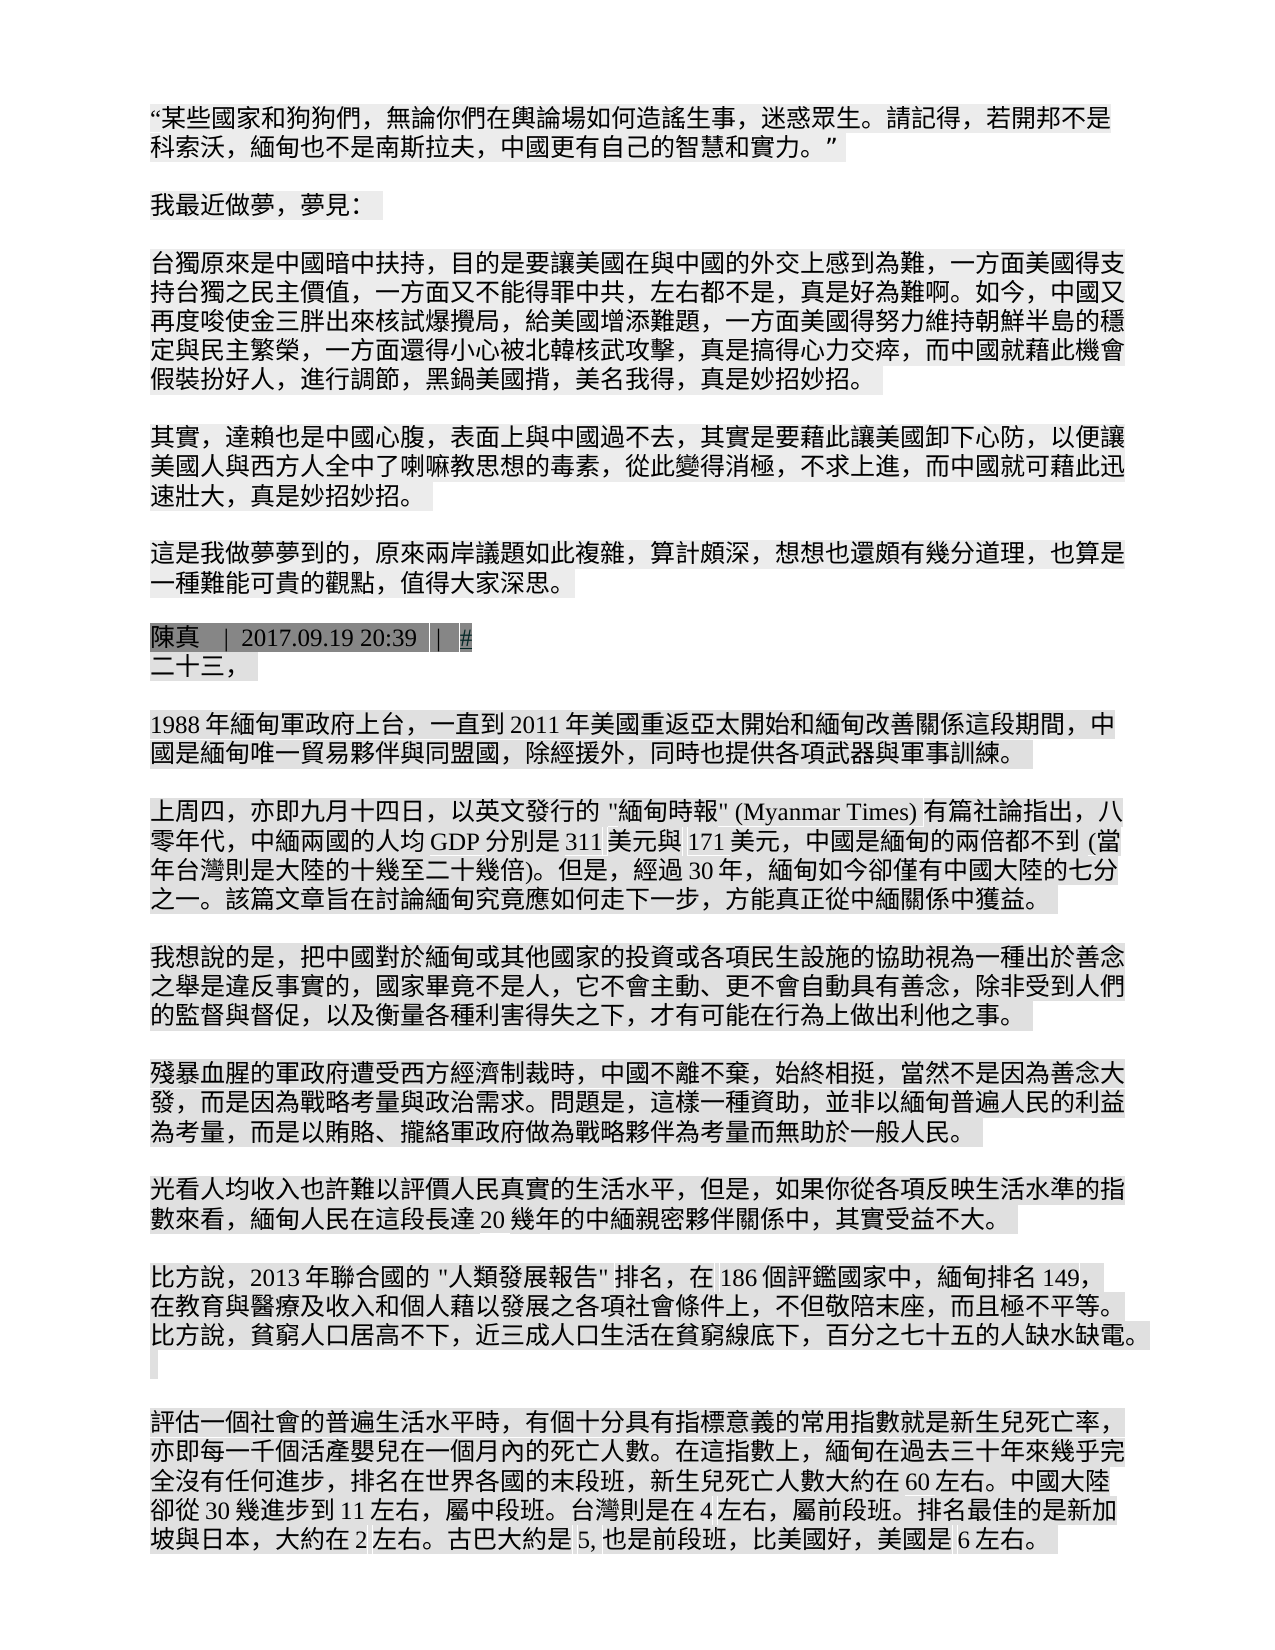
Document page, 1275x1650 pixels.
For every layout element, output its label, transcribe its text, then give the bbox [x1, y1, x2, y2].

text 二十三， 1988年緬甸軍政府上台，一直到2011年美國重返亞太開始和緬甸改善關係這段期間，中國是緬甸唯一貿易夥伴與同盟國，除經援外，同時也提供各項武器與軍事訓練。 上周四，亦即九月十四日，以英文發行的 "緬甸時報" (Myanmar Times) 有篇社論指出，八零年代，中緬兩國的人均GDP分別是311美元與171美元，中國是緬甸的兩倍都不到 (當年台灣則是大陸的十幾至二十幾倍)。但是，經過30年，緬甸如今卻僅有中國大陸的七分之一。該篇文章旨在討論緬甸究竟應如何走下一步，方能真正從中緬關係中獲益。 我想說的是，把中國對於緬甸或其他國家的投資或各項民生設施的協助視為一種出於善念之舉是違反事實的，國家畢竟不是人，它不會主動、更不會自動具有善念，除非受到人們的監督與督促，以及衡量各種利害得失之下，才有可能在行為上做出利他之事。 殘暴血腥的軍政府遭受西方經濟制裁時，中國不離不棄，始終相挺，當然不是因為善念大發，而是因為戰略考量與政治需求。問題是，這樣一種資助，並非以緬甸普遍人民的利益為考量，而是以賄賂、攏絡軍政府做為戰略夥伴為考量而無助於一般人民。 光看人均收入也許難以評價人民真實的生活水平，但是，如果你從各項反映生活水準的指數來看，緬甸人民在這段長達20幾年的中緬親密夥伴關係中，其實受益不大。 比方說，2013年聯合國的 "人類發展報告" 排名，在186個評鑑國家中，緬甸排名149，在教育與醫療及收入和個人藉以發展之各項社會條件上，不但敬陪末座，而且極不平等。比方說，貧窮人口居高不下，近三成人口生活在貧窮線底下，百分之七十五的人缺水缺電。 評估一個社會的普遍生活水平時，有個十分具有指標意義的常用指數就是新生兒死亡率，亦即每一千個活產嬰兒在一個月內的死亡人數。在這指數上，緬甸在過去三十年來幾乎完全沒有任何進步，排名在世界各國的末段班，新生兒死亡人數大約在60左右。中國大陸卻從30幾進步到11左右，屬中段班。台灣則是在4左右，屬前段班。排名最佳的是新加坡與日本，大約在2左右。古巴大約是5, 也是前段班，比美國好，美國是6左右。 為什麼新生兒死亡率具有指標意義？也許主要是因為一個月大以下的新生兒特別脆弱，當一個社會在乾淨飲水及食物安全與各項基本民生條件上出問題時，最為脆弱的生命必然也最難存活。 由此也可以看出一個社會的公平性。你看，古巴那麼窮，但不會有人餓肚子，讀書免費，有病不怕沒錢看醫生。相對地，美國是全世界最富有的國家之一，卻有著相當高比例的貧窮人口以及高於古巴的新生兒死亡率。 緬甸其實也一樣，它甚至有著全世界增加幅度最快的巨富人口，但一般人卻仍一貧如洗，大多數人連最基本的水與電都無法擁有。 二十四， 中國對外向來的基本主張是不干涉內政，提供經援或軍援不預設前提條件，號稱去政治或政治中立。問題是，如之前留言所述，有可能中立嗎？光是蓋一個大壩都不可能中立，何況其它。 我並不是說應該學美國或西方那樣，拿錢來控制窮國，從中上下其手，顛覆與控制對方整個國家，甚至動輒血腥侵略屠殺。我只是說，你可以不要求對方 "做" 什麼，但你至少可以要求對方 "不做" 傷天害理的事吧。 就比方說，你明明知道他把你送給他的武器拿來亂殺人，殺百姓，殺異己，殺少數民族，那你能說你提供武器的行為是中立的嗎？一個吸毒者，吸毒吸到傾家蕩產，跑去跟地下錢莊借錢，他們一定會借，只要有錢賺，有高利息可撈，他哪會管你借錢去吸毒。問題是，一個國家總不能把自己當成地下錢莊唯利是圖吧？這樣一種 "不管對方死活"，並不叫做政治中立。 二十五， 美國與西方則是另一種更為恐怖的偽善。當初抵制緬甸說是因為他人權記錄不佳，但是，2011年美國與西方勢力大舉介入之後，緬甸的人權狀況卻更加明顯惡化。比方說，對於羅興亞人幾次重大的屠殺與迫害就是發生在2012, 2014, 2016 及2017年，一切血腥暴行全是在所謂民主自由與人權的謊言底下肆無忌憚地進行。 以羅興亞人最近這段期間的恐怖遭遇規模之巨大，理應成為世人耳熟能詳的重大事件才對，但就如 WSWS 一系列文章所指出，這場人道浩劫與種族淨化的重大反人道罪行，實際上卻被中國、美國與西方各國所大力消音。為什麼呢？因為，(我猜)，緬甸目前是各方勢力都想拉攏與投資的對象，具有非常重要的所謂戰略地位價值。 國家之為物，往往因利而行，不問是非，但那不應該是人們看待世界的唯一眼光，總不能凡事都說 "有祖國在，一切都安啦" 吧。 [150, 652, 1125, 1554]
text 陳真 | 2017.09.19 20:39 | # [150, 623, 1125, 652]
text 二十六， 那篇腦殘造謠文章說：羅興亞人是美國人在操控，是美國人暗中叫他們去殺警奪槍，然後故意引起緬甸軍政府鎮壓屠殺，然後再唆使聯合國假裝以人道為由發出譴責，然後還透過由美國一手操控的國際人權組織故意渲染羅興亞人的悲慘處境，引起世人同情，同時抹黑中俄力挺緬甸，然後再暗中扶持伊斯蘭武裝極端組織，藉此打擊翁山蘇姬，然後引爆內戰，藉以入侵緬甸或經濟制裁，然後再培植出一個純粹由美國操控的新興獨立國家來充當美國傀儡。 請各位告訴我，如果你對這些問題有最最最起碼的一點點認識的話，這樣一些像發神經一樣的腦殘抹黑文字，哪一點具有基本的事實性？ 腦殘文章最後居然還義正詞嚴地說： “某些國家和狗狗們，無論你們在輿論場如何造謠生事，迷惑眾生。請記得，若開邦不是科索沃，緬甸也不是南斯拉夫，中國更有自己的智慧和實力。” 我最近做夢，夢見： 台獨原來是中國暗中扶持，目的是要讓美國在與中國的外交上感到為難，一方面美國得支持台獨之民主價值，一方面又不能得罪中共，左右都不是，真是好為難啊。如今，中國又再度唆使金三胖出來核試爆攪局，給美國增添難題，一方面美國得努力維持朝鮮半島的穩定與民主繁榮，一方面還得小心被北韓核武攻擊，真是搞得心力交瘁，而中國就藉此機會假裝扮好人，進行調節，黑鍋美國揹，美名我得，真是妙招妙招。 其實，達賴也是中國心腹，表面上與中國過不去，其實是要藉此讓美國卸下心防，以便讓美國人與西方人全中了喇嘛教思想的毒素，從此變得消極，不求上進，而中國就可藉此迅速壯大，真是妙招妙招。 這是我做夢夢到的，原來兩岸議題如此複雜，算計頗深，想想也還頗有幾分道理，也算是一種難能可貴的觀點，值得大家深思。 [150, 75, 1125, 598]
